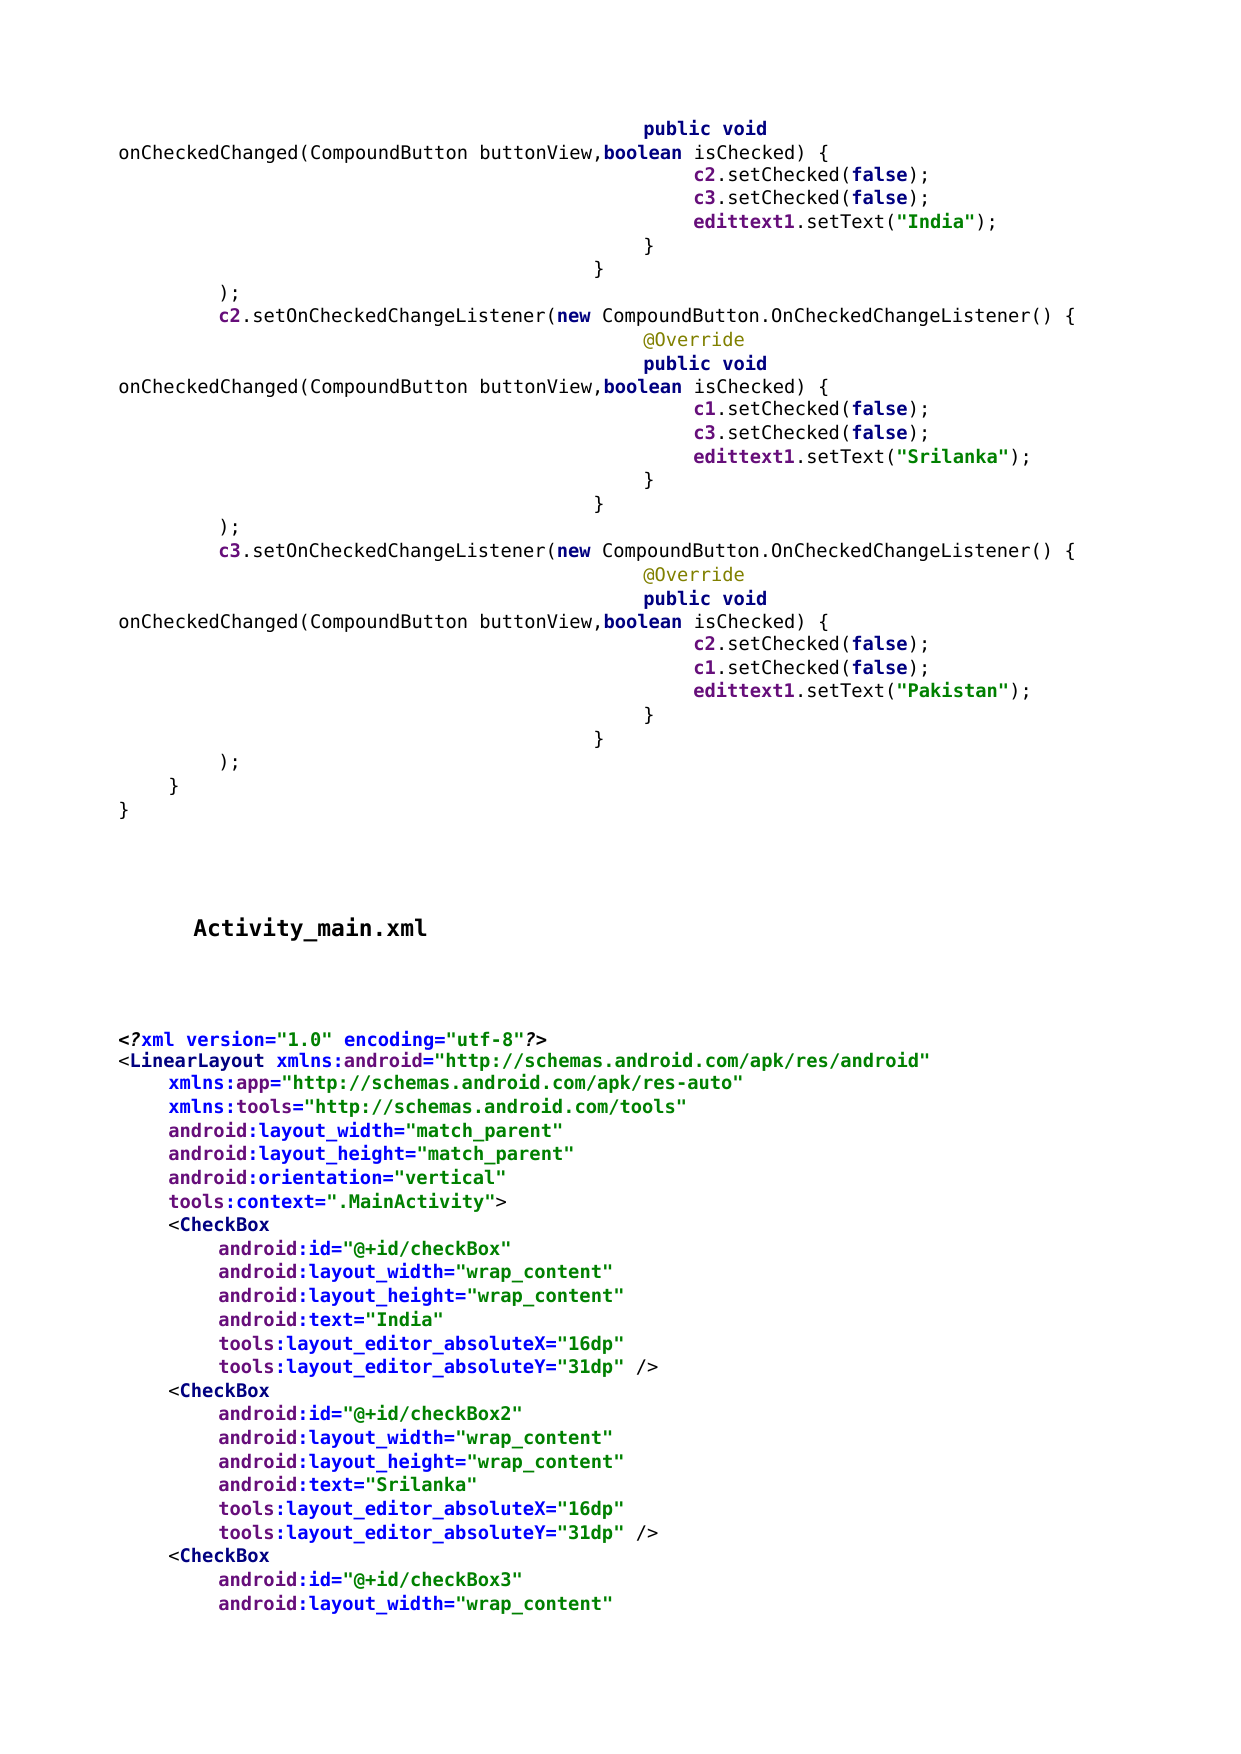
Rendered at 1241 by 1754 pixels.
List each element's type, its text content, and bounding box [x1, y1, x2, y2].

text android:id="@+id/checkBox" [118, 1238, 1122, 1262]
text android:layout_height="match_parent" [118, 1143, 1122, 1167]
text public void onCheckedChanged(CompoundButton buttonView,boolean isChecked) { [118, 587, 1122, 633]
text @Override [118, 329, 1122, 353]
text android:layout_width="wrap_content" [118, 1262, 1122, 1285]
text android:id="@+id/checkBox2" [118, 1403, 1122, 1427]
text android:orientation="vertical" [118, 1167, 1122, 1191]
text @Override [118, 564, 1122, 587]
text tools:layout_editor_absoluteX="16dp" [118, 1332, 1122, 1356]
text ); [118, 517, 1122, 540]
text tools:layout_editor_absoluteY="31dp" /> [118, 1356, 1122, 1380]
text } [118, 728, 1122, 751]
text tools:layout_editor_absoluteY="31dp" /> [118, 1522, 1122, 1545]
text c2.setOnCheckedChangeListener(new CompoundButton.OnCheckedChangeListener() { [118, 306, 1122, 329]
text <CheckBox [118, 1545, 1122, 1569]
text ); [118, 282, 1122, 306]
text c3.setChecked(false); [118, 187, 1122, 211]
text android:text="Srilanka" [118, 1474, 1122, 1498]
text android:layout_height="wrap_content" [118, 1285, 1122, 1309]
text xmlns:app="http://schemas.android.com/apk/res-auto" [118, 1072, 1122, 1096]
text public void onCheckedChanged(CompoundButton buttonView,boolean isChecked) { [118, 353, 1122, 398]
text public void onCheckedChanged(CompoundButton buttonView,boolean isChecked) { [118, 118, 1122, 164]
text <CheckBox [118, 1380, 1122, 1403]
text c1.setChecked(false); [118, 398, 1122, 422]
text c2.setChecked(false); [118, 633, 1122, 657]
text } [118, 469, 1122, 493]
text android:text="India" [118, 1309, 1122, 1332]
text } [118, 493, 1122, 517]
text c3.setOnCheckedChangeListener(new CompoundButton.OnCheckedChangeListener() { [118, 540, 1122, 564]
text c1.setChecked(false); [118, 657, 1122, 680]
text } [118, 258, 1122, 282]
text edittext1.setText("India"); [118, 211, 1122, 234]
text android:id="@+id/checkBox3" [118, 1569, 1122, 1593]
text android:layout_height="wrap_content" [118, 1451, 1122, 1474]
text } [118, 775, 1122, 798]
text tools:layout_editor_absoluteX="16dp" [118, 1498, 1122, 1522]
text } [118, 704, 1122, 728]
text edittext1.setText("Pakistan"); [118, 680, 1122, 704]
text } [118, 798, 1122, 820]
text android:layout_width="wrap_content" [118, 1427, 1122, 1451]
text c2.setChecked(false); [118, 164, 1122, 187]
text android:layout_width="wrap_content" [118, 1593, 1122, 1616]
list Activity_main.xml [193, 916, 1122, 942]
text xmlns:tools="http://schemas.android.com/tools" [118, 1096, 1122, 1120]
text } [118, 234, 1122, 258]
text tools:context=".MainActivity"> [118, 1191, 1122, 1214]
text android:layout_width="match_parent" [118, 1120, 1122, 1143]
text <LinearLayout xmlns:android="http://schemas.android.com/apk/res/android" [118, 1051, 1122, 1072]
text <?xml version="1.0" encoding="utf-8"?> [118, 1029, 1122, 1051]
text ); [118, 751, 1122, 775]
text edittext1.setText("Srilanka"); [118, 446, 1122, 469]
text <CheckBox [118, 1214, 1122, 1238]
text c3.setChecked(false); [118, 422, 1122, 446]
